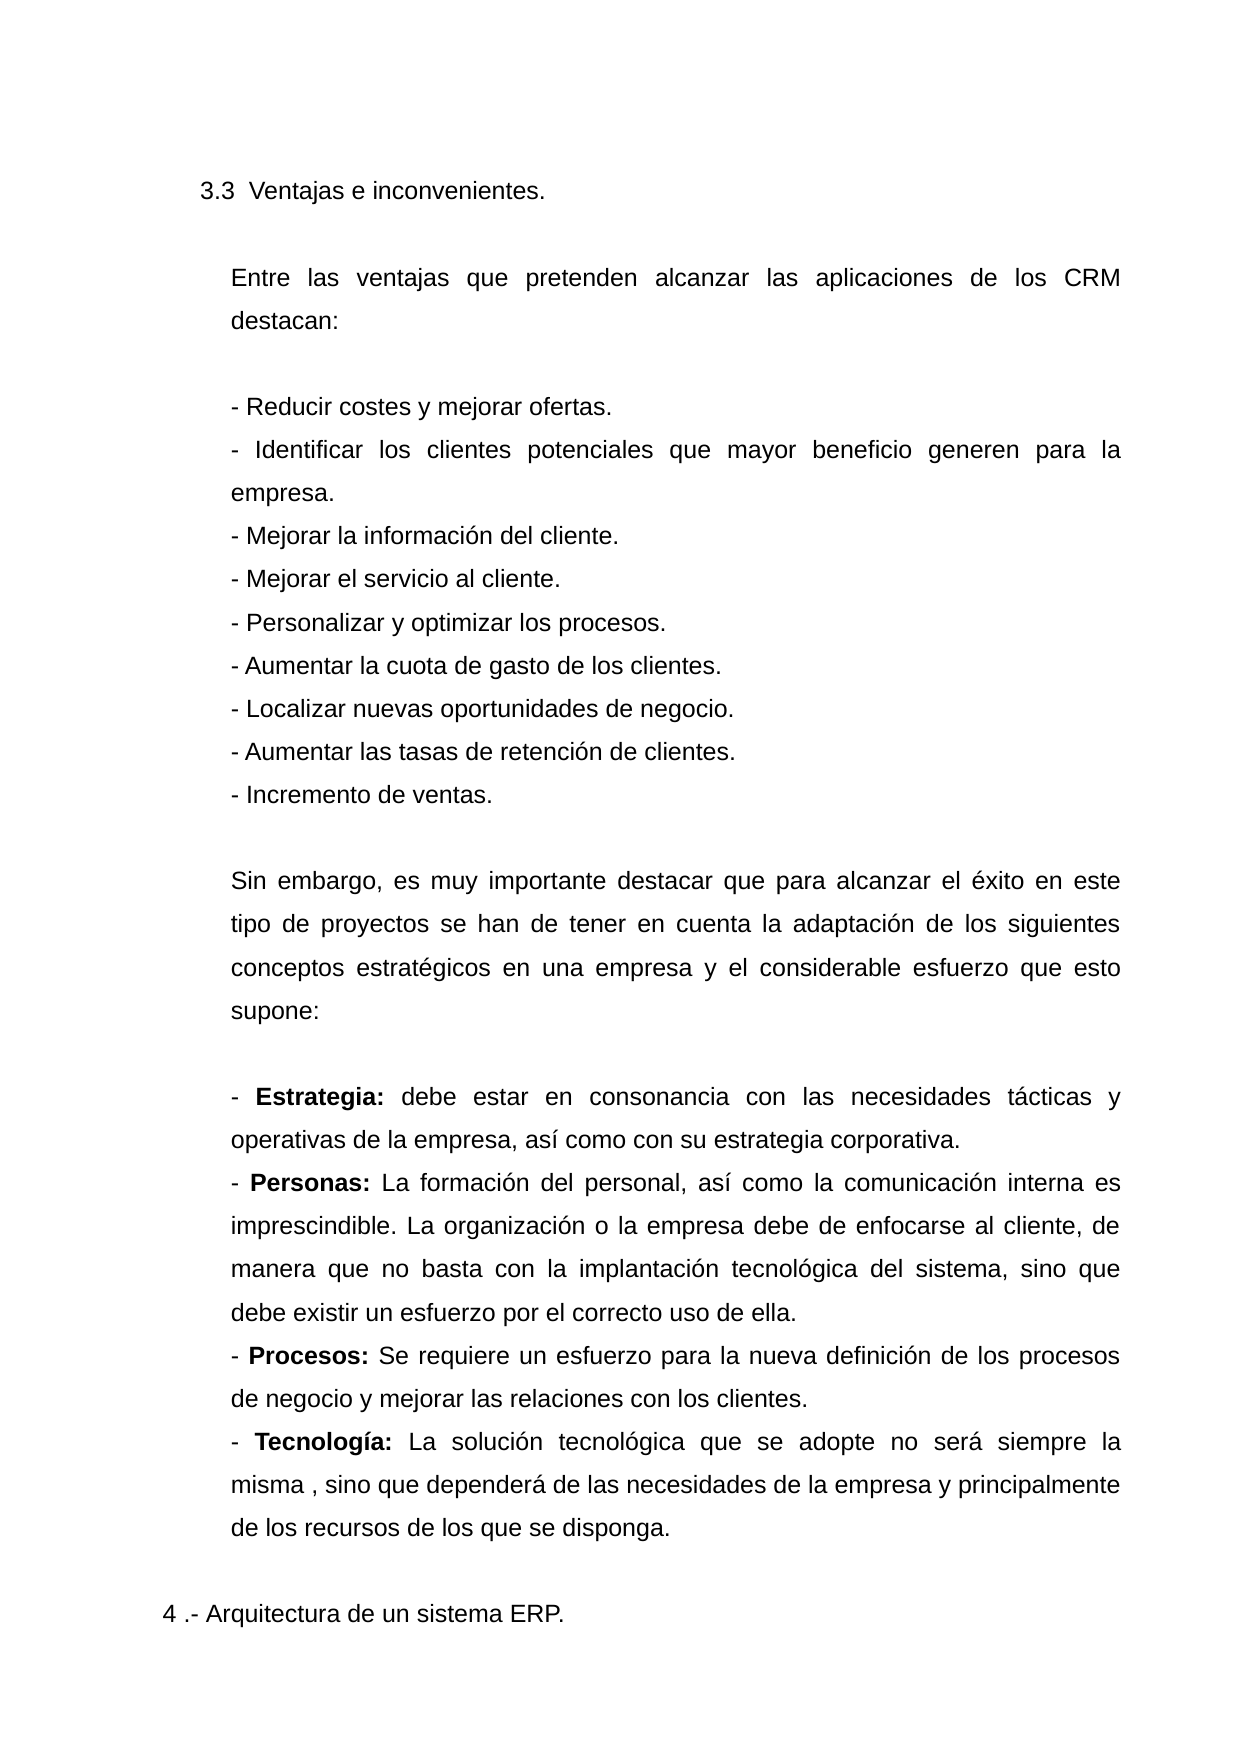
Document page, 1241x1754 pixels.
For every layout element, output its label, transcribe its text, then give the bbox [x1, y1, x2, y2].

list - Identificar los clientes potenciales que mayor beneficio generen para la empresa. [193, 435, 1122, 507]
list - Aumentar las tasas de retención de clientes. [193, 737, 1122, 766]
list Arquitectura de un sistema ERP. [156, 1599, 1122, 1628]
list - Procesos: Se requiere un esfuerzo para la nueva definición de los procesos de negocio y mejorar las relaciones con los clientes. [193, 1341, 1122, 1413]
list - Incremento de ventas. [193, 780, 1122, 809]
list Sin embargo, es muy importante destacar que para alcanzar el éxito en este tipo de proyectos se han de tener en cuenta la adaptación de los siguientes conceptos estratégicos en una empresa y el considerable esfuerzo que esto supone: [193, 866, 1122, 1024]
list - Personas: La formación del personal, así como la comunicación interna es imprescindible. La organización o la empresa debe de enfocarse al cliente, de manera que no basta con la implantación tecnológica del sistema, sino que debe existir un esfuerzo por el correcto uso de ella. [193, 1168, 1122, 1326]
list Entre las ventajas que pretenden alcanzar las aplicaciones de los CRM destacan: [193, 263, 1122, 334]
list - Aumentar la cuota de gasto de los clientes. [193, 651, 1122, 679]
list Ventajas e inconvenientes. [193, 176, 1122, 205]
list - Localizar nuevas oportunidades de negocio. [193, 694, 1122, 723]
list - Personalizar y optimizar los procesos. [193, 608, 1122, 636]
list - Tecnología: La solución tecnológica que se adopte no será siempre la misma , sino que dependerá de las necesidades de la empresa y principalmente de los recursos de los que se disponga. [193, 1427, 1122, 1542]
list - Mejorar el servicio al cliente. [193, 564, 1122, 593]
list - Mejorar la información del cliente. [193, 521, 1122, 550]
list - Estrategia: debe estar en consonancia con las necesidades tácticas y operativas de la empresa, así como con su estrategia corporativa. [193, 1082, 1122, 1154]
list - Reducir costes y mejorar ofertas. [193, 392, 1122, 421]
